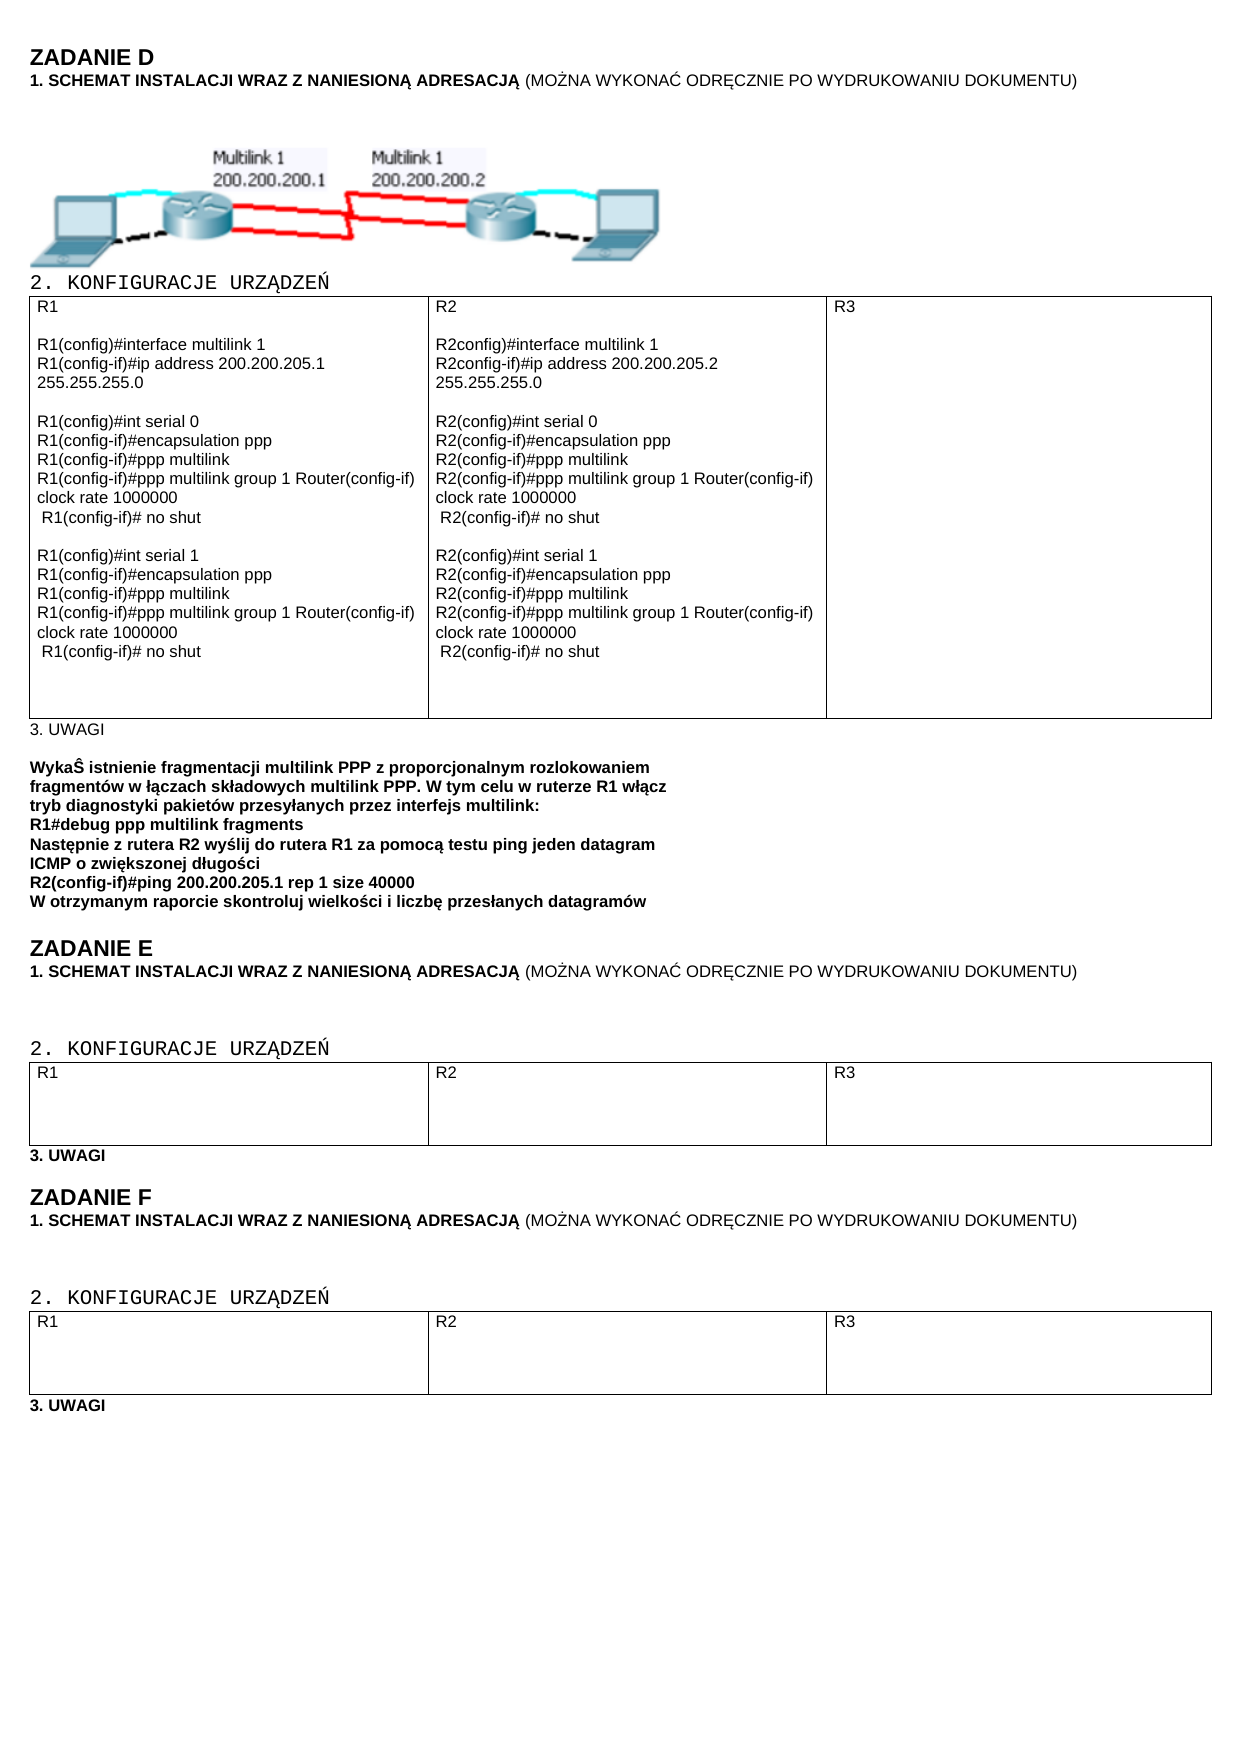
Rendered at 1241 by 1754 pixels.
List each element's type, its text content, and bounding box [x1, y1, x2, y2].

text 1. SCHEMAT INSTALACJI WRAZ Z NANIESIONĄ ADRESACJĄ (MOŻNA WYKONAĆ ODRĘCZNIE PO WYDRUKOWANIU DOKUMENTU) [29, 961, 1211, 981]
table_header R3 [827, 297, 1211, 718]
text R2(config-if)#ping 200.200.205.1 rep 1 size 40000 [29, 873, 1211, 892]
text 2. KONFIGURACJE URZĄDZEŃ [29, 272, 1211, 296]
text Następnie z rutera R2 wyślij do rutera R1 za pomocą testu ping jeden datagram [29, 834, 1211, 853]
table_header R3 [827, 1063, 1211, 1145]
picture [29, 128, 683, 272]
text 2. KONFIGURACJE URZĄDZEŃ [29, 1038, 1211, 1062]
text 1. SCHEMAT INSTALACJI WRAZ Z NANIESIONĄ ADRESACJĄ (MOŻNA WYKONAĆ ODRĘCZNIE PO WYDRUKOWANIU DOKUMENTU) [29, 71, 1211, 90]
text fragmentów w łączach składowych multilink PPP. W tym celu w ruterze R1 włącz [29, 777, 1211, 796]
table_header R1 R1(config)#interface multilink 1 R1(config-if)#ip address 200.200.205.1 255.255.255.0 R1(config)#int serial 0 R1(config-if)#encapsulation ppp R1(config-if)#ppp multilink R1(config-if)#ppp multilink group 1 Router(config-if) clock rate 1000000 R1(config-if)# no shut R1(config)#int serial 1 R1(config-if)#encapsulation ppp R1(config-if)#ppp multilink R1(config-if)#ppp multilink group 1 Router(config-if) clock rate 1000000 R1(config-if)# no shut [30, 297, 428, 718]
text ZADANIE E [29, 935, 1211, 961]
text R1#debug ppp multilink fragments [29, 815, 1211, 834]
text ZADANIE D [29, 44, 1211, 71]
text ICMP o zwiększonej długości [29, 853, 1211, 873]
table_header R2 [429, 1063, 826, 1145]
text WykaŜ istnienie fragmentacji multilink PPP z proporcjonalnym rozlokowaniem [29, 758, 1211, 777]
text 3. UWAGI [29, 719, 1211, 738]
text tryb diagnostyki pakietów przesyłanych przez interfejs multilink: [29, 796, 1211, 815]
table_header R3 [827, 1312, 1211, 1394]
text W otrzymanym raporcie skontroluj wielkości i liczbę przesłanych datagramów [29, 892, 1211, 911]
table_header R2 [429, 1312, 826, 1394]
text 3. UWAGI [29, 1395, 1211, 1414]
text 1. SCHEMAT INSTALACJI WRAZ Z NANIESIONĄ ADRESACJĄ (MOŻNA WYKONAĆ ODRĘCZNIE PO WYDRUKOWANIU DOKUMENTU) [29, 1211, 1211, 1230]
table_header R1 [30, 1063, 428, 1145]
text 2. KONFIGURACJE URZĄDZEŃ [29, 1287, 1211, 1311]
table_header R2 R2config)#interface multilink 1 R2config-if)#ip address 200.200.205.2 255.255.255.0 R2(config)#int serial 0 R2(config-if)#encapsulation ppp R2(config-if)#ppp multilink R2(config-if)#ppp multilink group 1 Router(config-if) clock rate 1000000 R2(config-if)# no shut R2(config)#int serial 1 R2(config-if)#encapsulation ppp R2(config-if)#ppp multilink R2(config-if)#ppp multilink group 1 Router(config-if) clock rate 1000000 R2(config-if)# no shut [429, 297, 826, 718]
table_header R1 [30, 1312, 428, 1394]
text ZADANIE F [29, 1184, 1211, 1211]
text 3. UWAGI [29, 1146, 1211, 1165]
